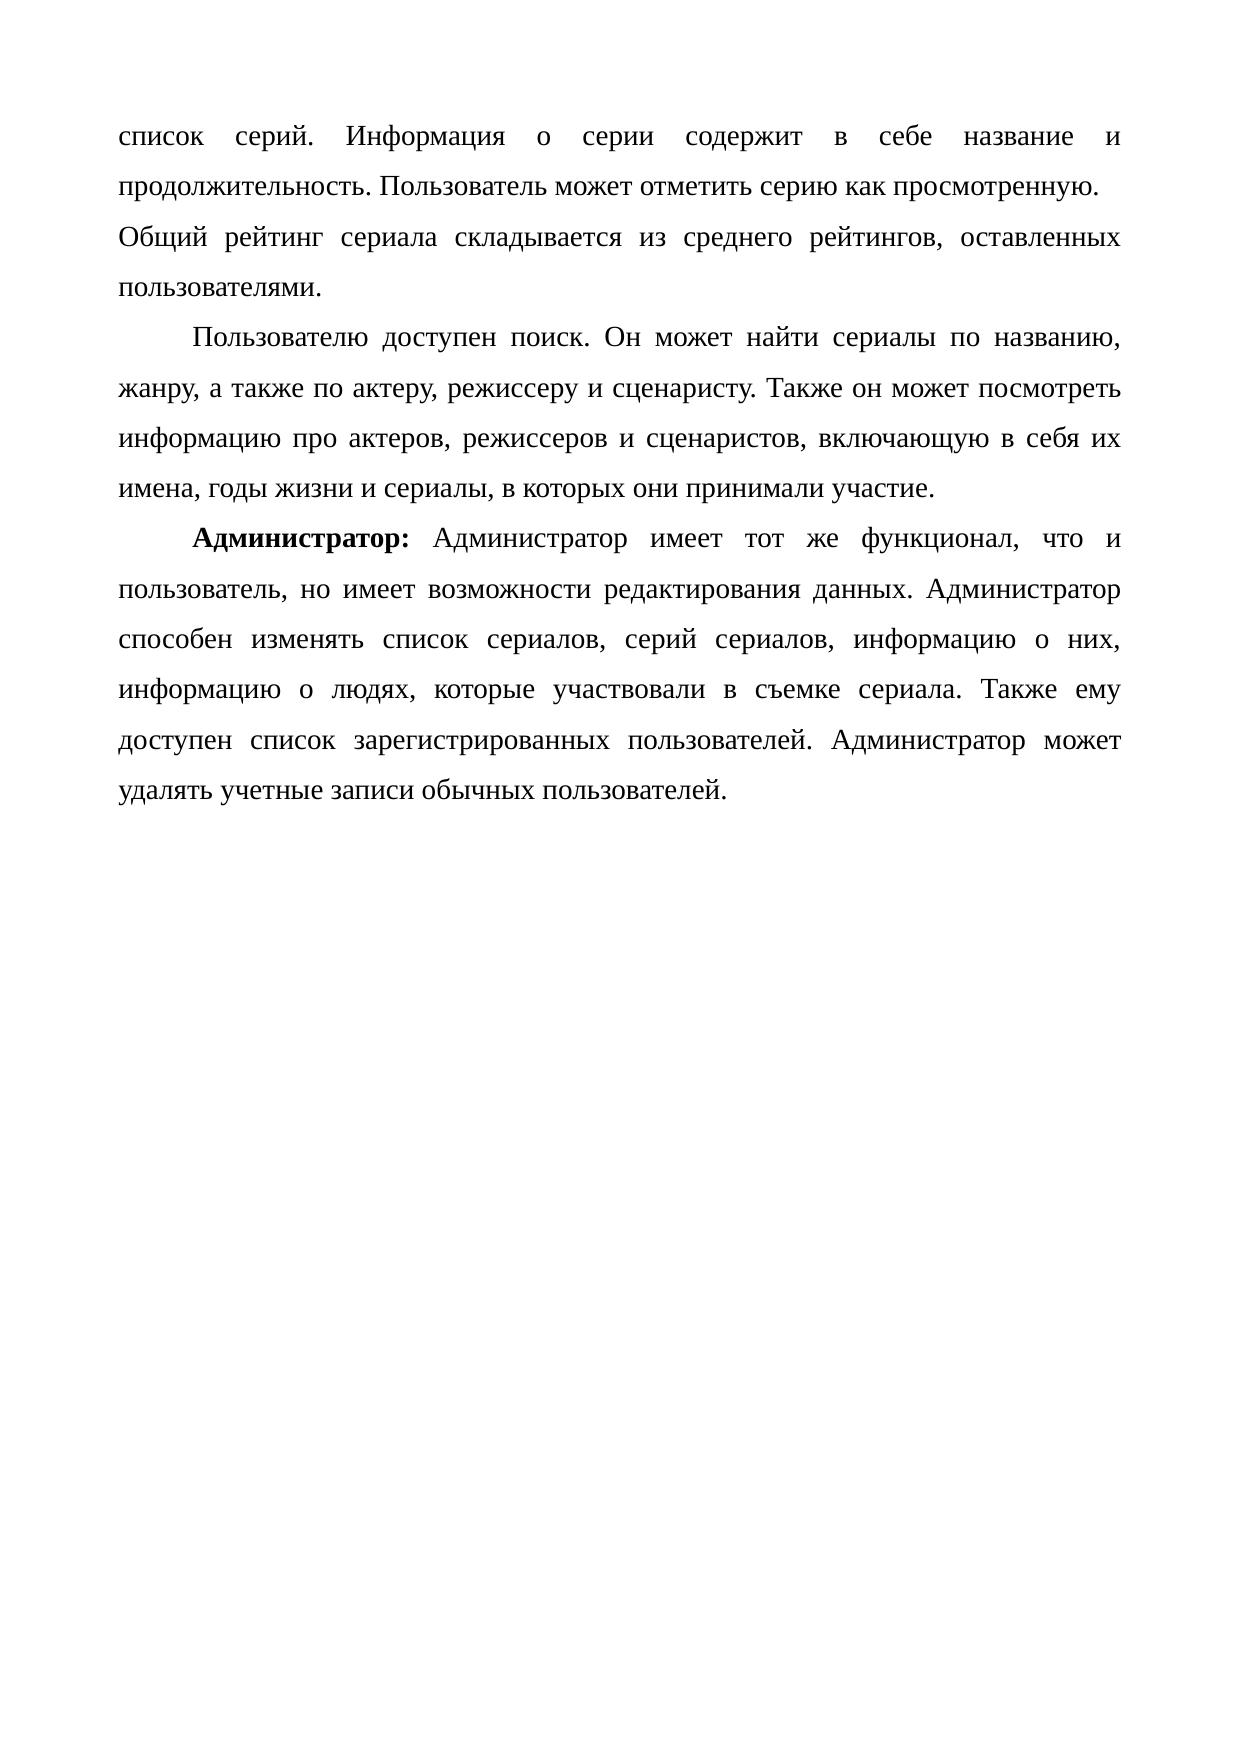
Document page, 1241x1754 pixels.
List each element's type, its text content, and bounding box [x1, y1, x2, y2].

text Общий рейтинг сериала складывается из среднего рейтингов, оставленных пользователями. [118, 219, 1122, 303]
text Администратор: Администратор имеет тот же функционал, что и пользователь, но имеет возможности редактирования данных. Администратор способен изменять список сериалов, серий сериалов, информацию о них, информацию о людях, которые участвовали в съемке сериала. Также ему доступен список зарегистрированных пользователей. Администратор может удалять учетные записи обычных пользователей. [118, 521, 1122, 806]
text Пользователю доступен поиск. Он может найти сериалы по названию, жанру, а также по актеру, режиссеру и сценаристу. Также он может посмотреть информацию про актеров, режиссеров и сценаристов, включающую в себя их имена, годы жизни и сериалы, в которых они принимали участие. [118, 319, 1122, 504]
text список серий. Информация о серии содержит в себе название и продолжительность. Пользователь может отметить серию как просмотренную. [118, 118, 1122, 202]
